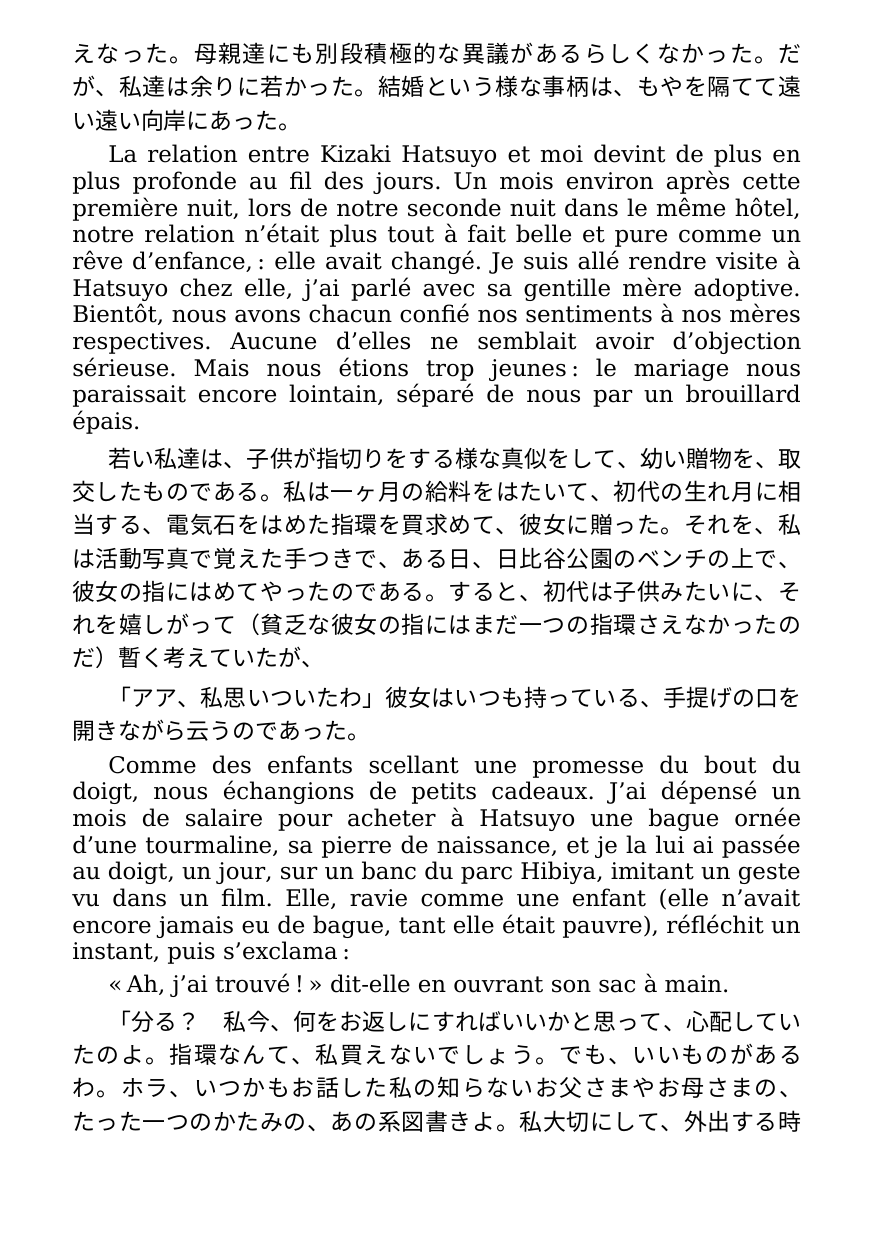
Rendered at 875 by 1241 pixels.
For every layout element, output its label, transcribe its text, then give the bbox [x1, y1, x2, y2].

text 若い私達は、子供が指切りをする様な真似をして、幼い贈物を、取交したものである。私は一ヶ月の給料をはたいて、初代の生れ月に相当する、電気石をはめた指環を買求めて、彼女に贈った。それを、私は活動写真で覚えた手つきで、ある日、日比谷公園のベンチの上で、彼女の指にはめてやったのである。すると、初代は子供みたいに、それを嬉しがって（貧乏な彼女の指にはまだ一つの指環さえなかったのだ）暫く考えていたが、 [72, 441, 802, 673]
text « Ah, j’ai trouvé ! » dit-elle en ouvrant son sac à main. [72, 971, 802, 998]
text La relation entre Kizaki Hatsuyo et moi devint de plus en plus profonde au fil des jours. Un mois environ après cette première nuit, lors de notre seconde nuit dans le même hôtel, notre relation n’était plus tout à fait belle et pure comme un rêve d’enfance, : elle avait changé. Je suis allé rendre visite à Hatsuyo chez elle, j’ai parlé avec sa gentille mère adoptive. Bientôt, nous avons chacun confié nos sentiments à nos mères respectives. Aucune d’elles ne semblait avoir d’objection sérieuse. Mais nous étions trop jeunes : le mariage nous paraissait encore lointain, séparé de nous par un brouillard épais. [72, 142, 802, 435]
text Comme des enfants scellant une promesse du bout du doigt, nous échangions de petits cadeaux. J’ai dépensé un mois de salaire pour acheter à Hatsuyo une bague ornée d’une tourmaline, sa pierre de naissance, et je la lui ai passée au doigt, un jour, sur un banc du parc Hibiya, imitant un geste vu dans un film. Elle, ravie comme une enfant (elle n’avait encore jamais eu de bague, tant elle était pauvre), réfléchit un instant, puis s’exclama : [72, 752, 802, 965]
text 「アア、私思いついたわ」彼女はいつも持っている、手提げの口を開きながら云うのであった。 [72, 679, 802, 746]
text えなった。母親達にも別段積極的な異議があるらしくなかった。だが、私達は余りに若かった。結婚という様な事柄は、もやを隔てて遠い遠い向岸にあった。 [72, 36, 802, 136]
text 「分る？ 私今、何をお返しにすればいいかと思って、心配していたのよ。指環なんて、私買えないでしょう。でも、いいものがあるわ。ホラ、いつかもお話した私の知らないお父さまやお母さまの、たった一つのかたみの、あの系図書きよ。私大切にして、外出する時 [72, 1004, 802, 1137]
